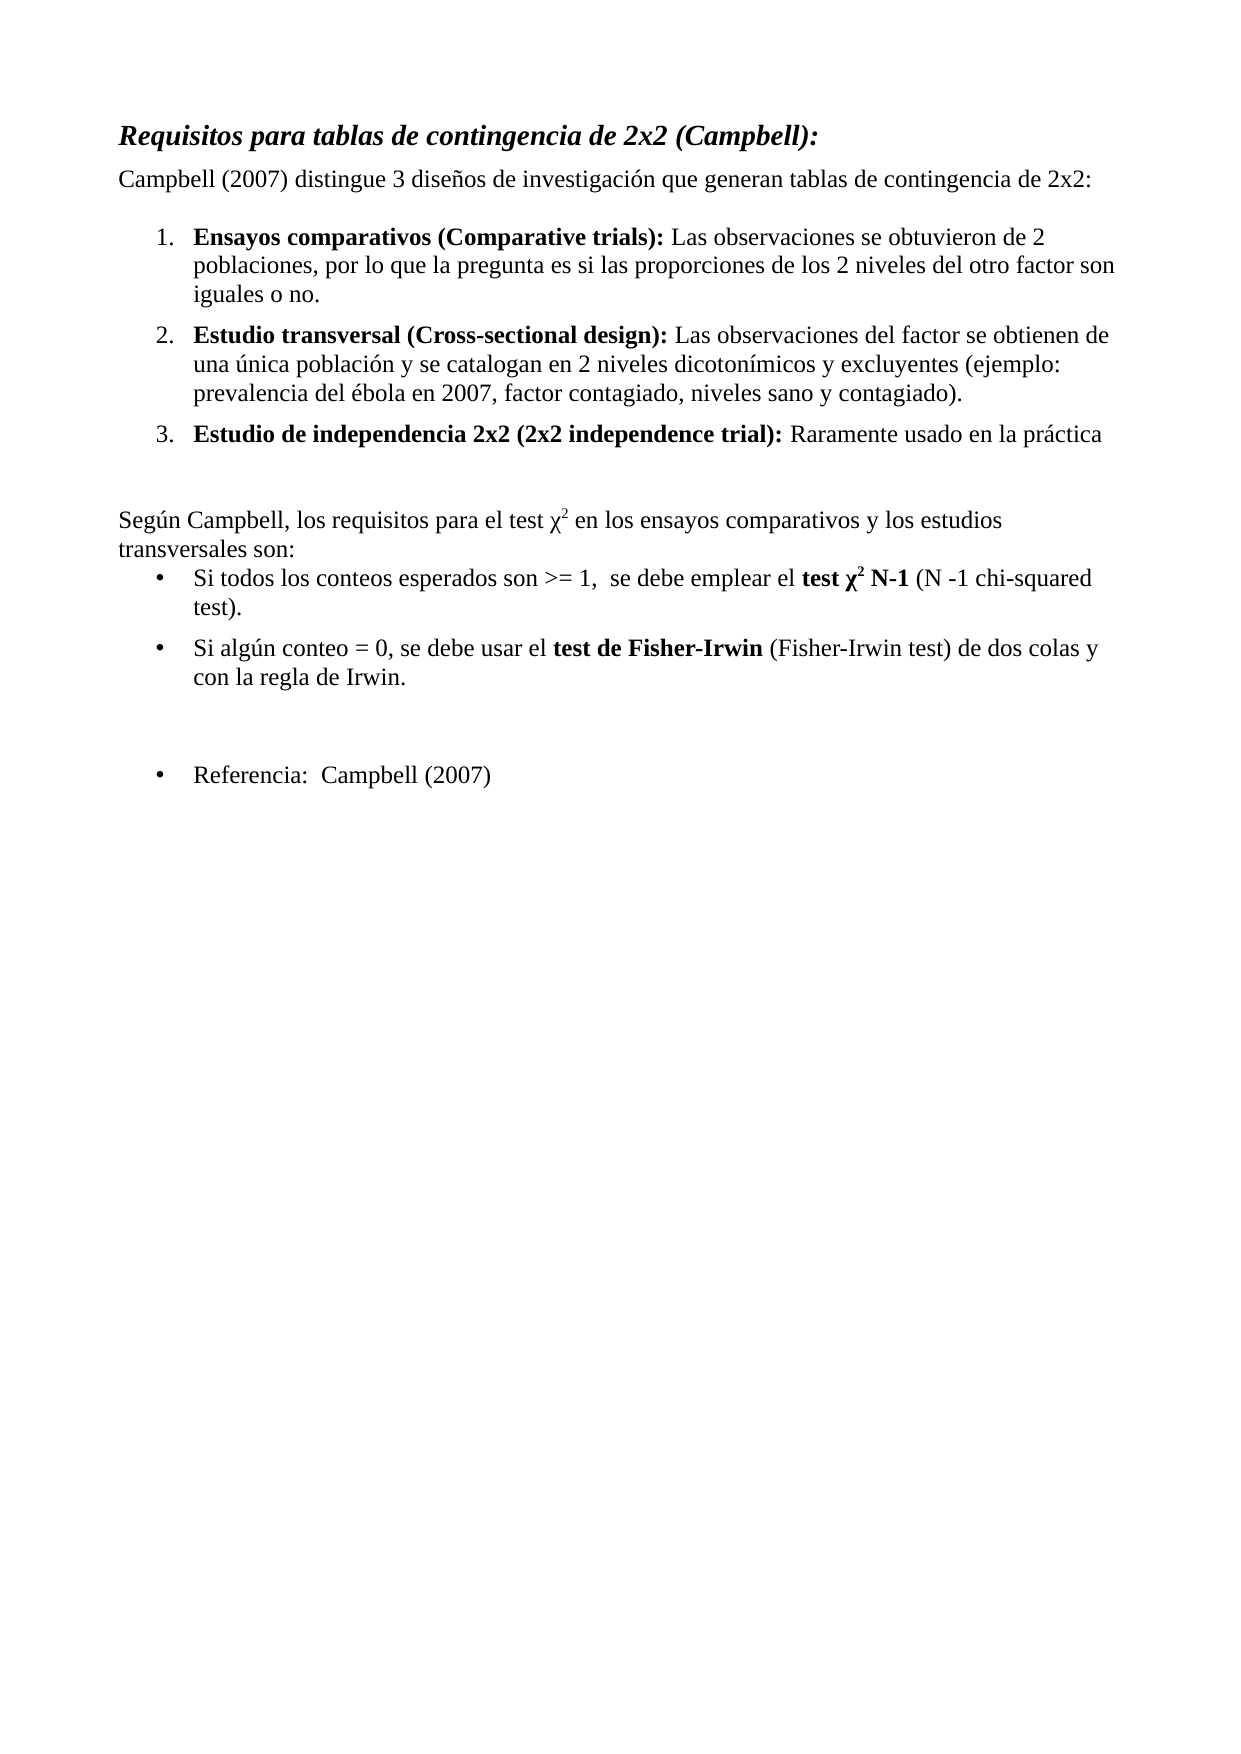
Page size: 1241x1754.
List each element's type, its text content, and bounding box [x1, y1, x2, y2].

list Referencia: Campbell (2007) [156, 760, 1122, 789]
list Ensayos comparativos (Comparative trials): Las observaciones se obtuvieron de 2 poblaciones, por lo que la pregunta es si las proporciones de los 2 niveles del otro factor son iguales o no. [156, 222, 1122, 308]
text Campbell (2007) distingue 3 diseños de investigación que generan tablas de contingencia de 2x2: [118, 164, 1122, 193]
text Según Campbell, los requisitos para el test χ2 en los ensayos comparativos y los estudios transversales son: [118, 505, 1122, 563]
list Estudio transversal (Cross-sectional design): Las observaciones del factor se obtienen de una única población y se catalogan en 2 niveles dicotonímicos y excluyentes (ejemplo: prevalencia del ébola en 2007, factor contagiado, niveles sano y contagiado). [156, 320, 1122, 407]
list Si todos los conteos esperados son >= 1, se debe emplear el test χ2 N-1 (N -1 chi-squared test). [156, 563, 1122, 620]
list Estudio de independencia 2x2 (2x2 independence trial): Raramente usado en la práctica [156, 419, 1122, 448]
list Si algún conteo = 0, se debe usar el test de Fisher-Irwin (Fisher-Irwin test) de dos colas y con la regla de Irwin. [156, 633, 1122, 690]
